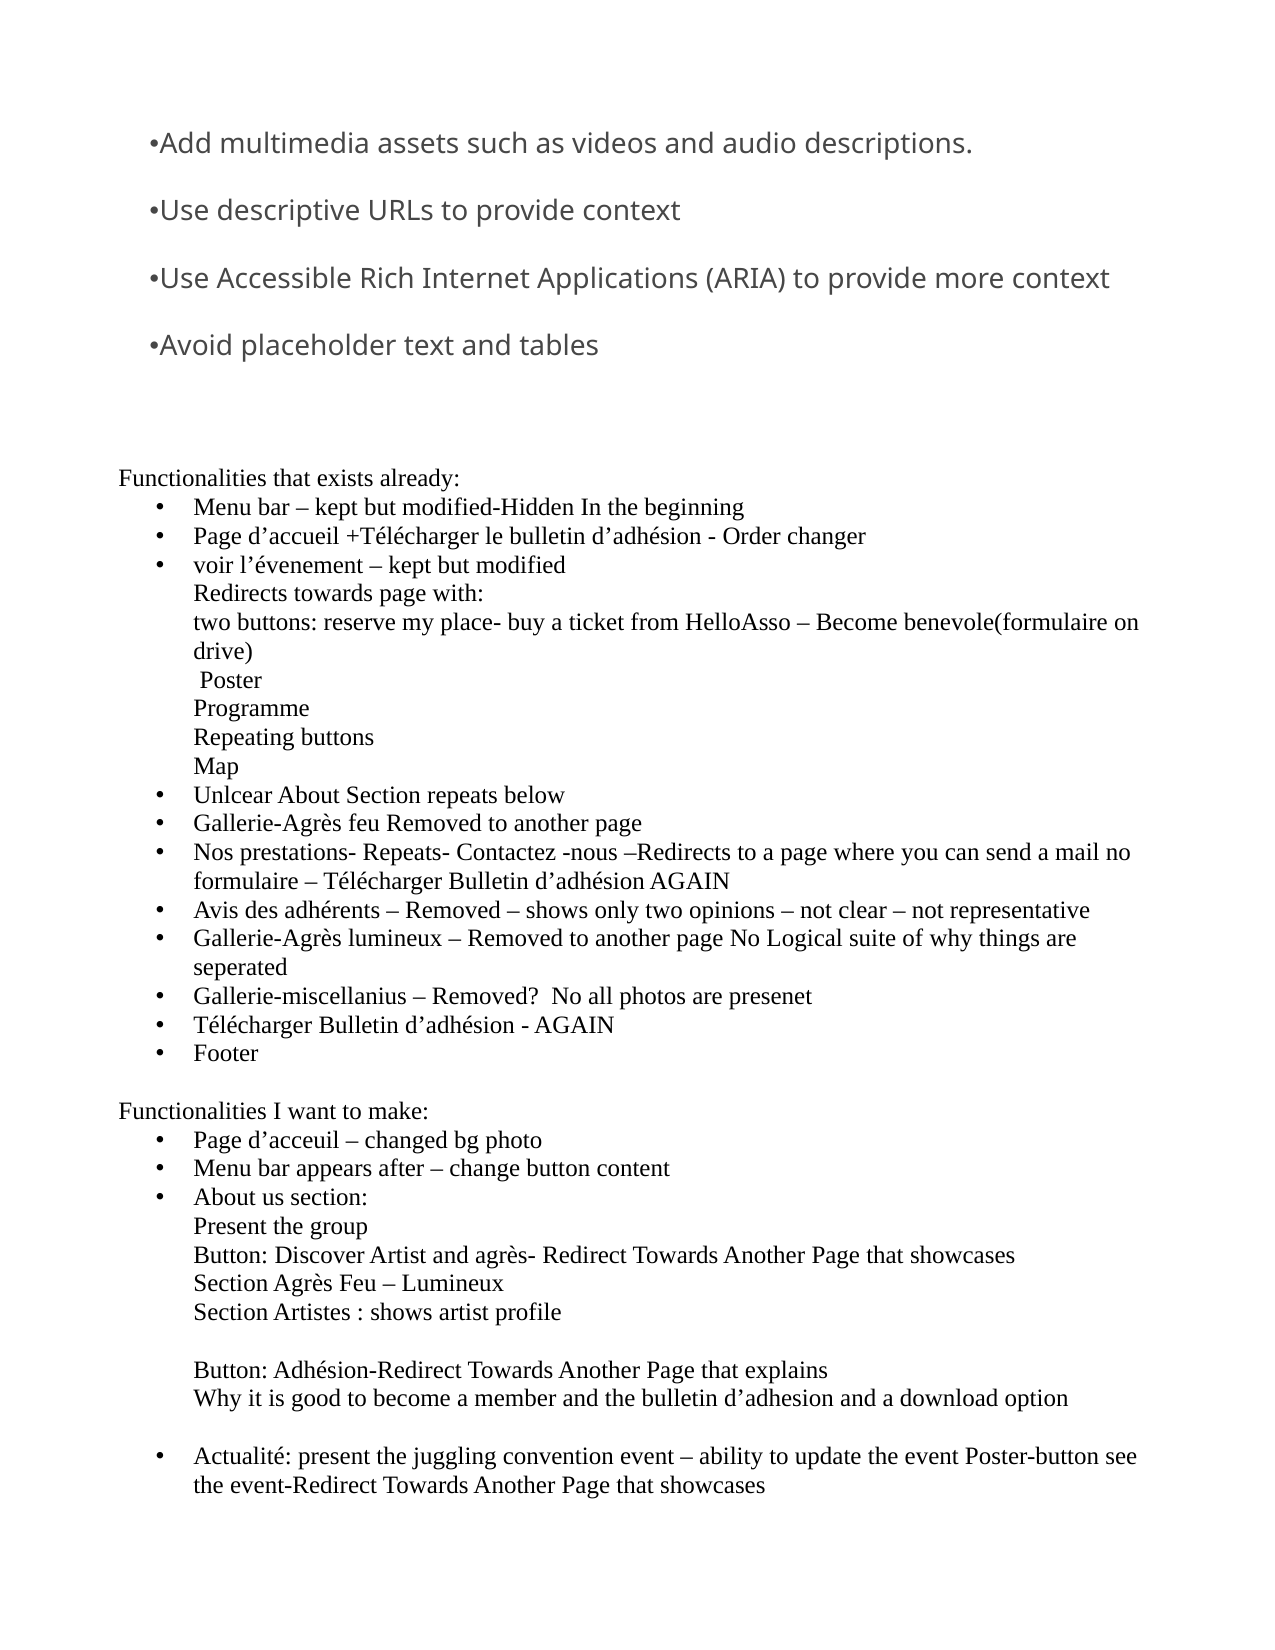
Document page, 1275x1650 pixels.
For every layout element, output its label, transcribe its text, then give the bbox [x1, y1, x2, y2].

list Télécharger Bulletin d’adhésion - AGAIN [156, 1010, 1157, 1038]
list Page d’accueil +Télécharger le bulletin d’adhésion - Order changer [156, 521, 1157, 550]
list voir l’évenement – kept but modified [156, 550, 1157, 578]
list Button: Adhésion-Redirect Towards Another Page that explains [156, 1355, 1157, 1383]
list Poster [156, 665, 1157, 693]
list Button: Discover Artist and agrès- Redirect Towards Another Page that showcases [156, 1240, 1157, 1268]
list two buttons: reserve my place- buy a ticket from HelloAsso – Become benevole(formulaire on drive) [156, 607, 1157, 665]
list Redirects towards page with: [156, 578, 1157, 607]
list Section Agrès Feu – Lumineux [156, 1268, 1157, 1297]
list Avis des adhérents – Removed – shows only two opinions – not clear – not representative [156, 895, 1157, 923]
text Functionalities that exists already: [118, 463, 1157, 492]
list Avoid placeholder text and tables [118, 320, 1157, 363]
list Gallerie-Agrès lumineux – Removed to another page No Logical suite of why things are seperated [156, 923, 1157, 981]
list Present the group [156, 1211, 1157, 1240]
list Menu bar – kept but modified-Hidden In the beginning [156, 492, 1157, 521]
list Map [156, 751, 1157, 780]
list Gallerie-Agrès feu Removed to another page [156, 808, 1157, 837]
list Actualité: present the juggling convention event – ability to update the event Poster-button see the event-Redirect Towards Another Page that showcases [156, 1441, 1157, 1498]
list Unlcear About Section repeats below [156, 780, 1157, 808]
list About us section: [156, 1182, 1157, 1211]
text Functionalities I want to make: [118, 1096, 1157, 1125]
list Gallerie-miscellanius – Removed? No all photos are presenet [156, 981, 1157, 1010]
list Footer [156, 1038, 1157, 1067]
list Use Accessible Rich Internet Applications (ARIA) to provide more context [118, 252, 1157, 296]
list Nos prestations- Repeats- Contactez -nous –Redirects to a page where you can send a mail no formulaire – Télécharger Bulletin d’adhésion AGAIN [156, 837, 1157, 895]
list Repeating buttons [156, 722, 1157, 751]
list Section Artistes : shows artist profile [156, 1297, 1157, 1326]
list Add multimedia assets such as videos and audio descriptions. [118, 118, 1157, 162]
list Menu bar appears after – change button content [156, 1153, 1157, 1182]
list Page d’acceuil – changed bg photo [156, 1125, 1157, 1153]
list Why it is good to become a member and the bulletin d’adhesion and a download option [156, 1383, 1157, 1412]
list Programme [156, 693, 1157, 722]
list Use descriptive URLs to provide context [118, 185, 1157, 229]
